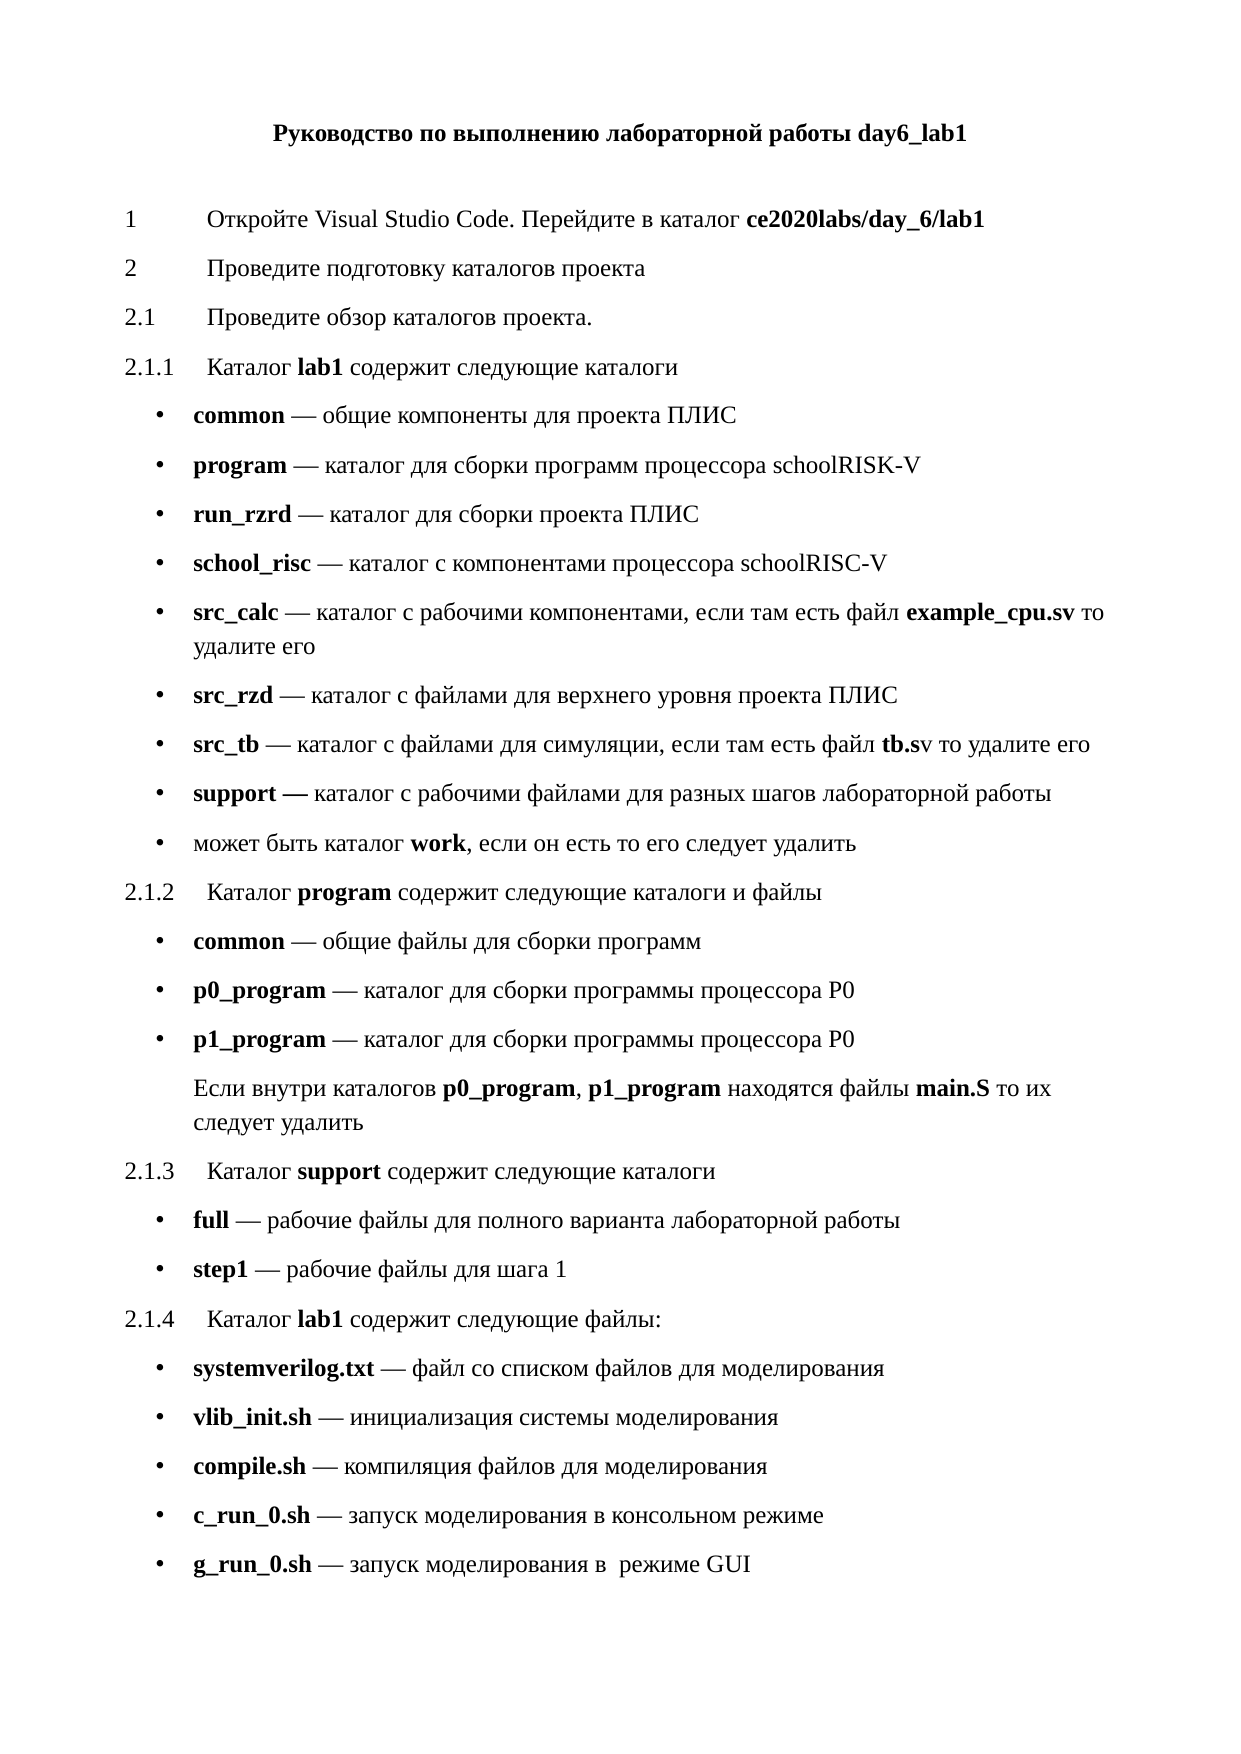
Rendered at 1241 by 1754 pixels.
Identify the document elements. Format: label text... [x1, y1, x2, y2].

list g_run_0.sh — запуск моделирования в режиме GUI [156, 1549, 1122, 1578]
list Каталог lab1 содержит следующие каталоги [118, 352, 1122, 380]
list common — общие компоненты для проекта ПЛИС [156, 401, 1122, 429]
list c_run_0.sh — запуск моделирования в консольном режиме [156, 1500, 1122, 1529]
text Руководство по выполнению лабораторной работы day6_lab1 [118, 118, 1122, 147]
list src_rzd — каталог с файлами для верхнего уровня проекта ПЛИС [156, 680, 1122, 709]
list common — общие файлы для сборки программ [156, 926, 1122, 954]
list Каталог program содержит следующие каталоги и файлы [118, 877, 1122, 905]
list vlib_init.sh — инициализация системы моделирования [156, 1402, 1122, 1431]
list Если внутри каталогов p0_program, p1_program находятся файлы main.S то их следует удалить [156, 1073, 1122, 1136]
list compile.sh — компиляция файлов для моделирования [156, 1451, 1122, 1479]
list program — каталог для сборки программ процессора schoolRISK-V [156, 450, 1122, 478]
list support — каталог с рабочими файлами для разных шагов лабораторной работы [156, 778, 1122, 807]
list p1_program — каталог для сборки программы процессора P0 [156, 1024, 1122, 1053]
list run_rzrd — каталог для сборки проекта ПЛИС [156, 499, 1122, 527]
list Откройте Visual Studio Code. Перейдите в каталог ce2020labs/day_6/lab1 [118, 204, 1122, 233]
list может быть каталог work, если он есть то его следует удалить [156, 828, 1122, 856]
list Каталог support содержит следующие каталоги [118, 1156, 1122, 1185]
list step1 — рабочие файлы для шага 1 [156, 1254, 1122, 1283]
list p0_program — каталог для сборки программы процессора P0 [156, 975, 1122, 1003]
list Проведите обзор каталогов проекта. [118, 302, 1122, 331]
list Проведите подготовку каталогов проекта [118, 253, 1122, 282]
list Каталог lab1 содержит следующие файлы: [118, 1304, 1122, 1332]
list src_calc — каталог с рабочими компонентами, если там есть файл example_cpu.sv то удалите его [156, 597, 1122, 660]
list full — рабочие файлы для полного варианта лабораторной работы [156, 1206, 1122, 1234]
list school_risc — каталог с компонентами процессора schoolRISC-V [156, 548, 1122, 577]
list src_tb — каталог с файлами для симуляции, если там есть файл tb.sv то удалите его [156, 729, 1122, 758]
list systemverilog.txt — файл со списком файлов для моделирования [156, 1353, 1122, 1381]
